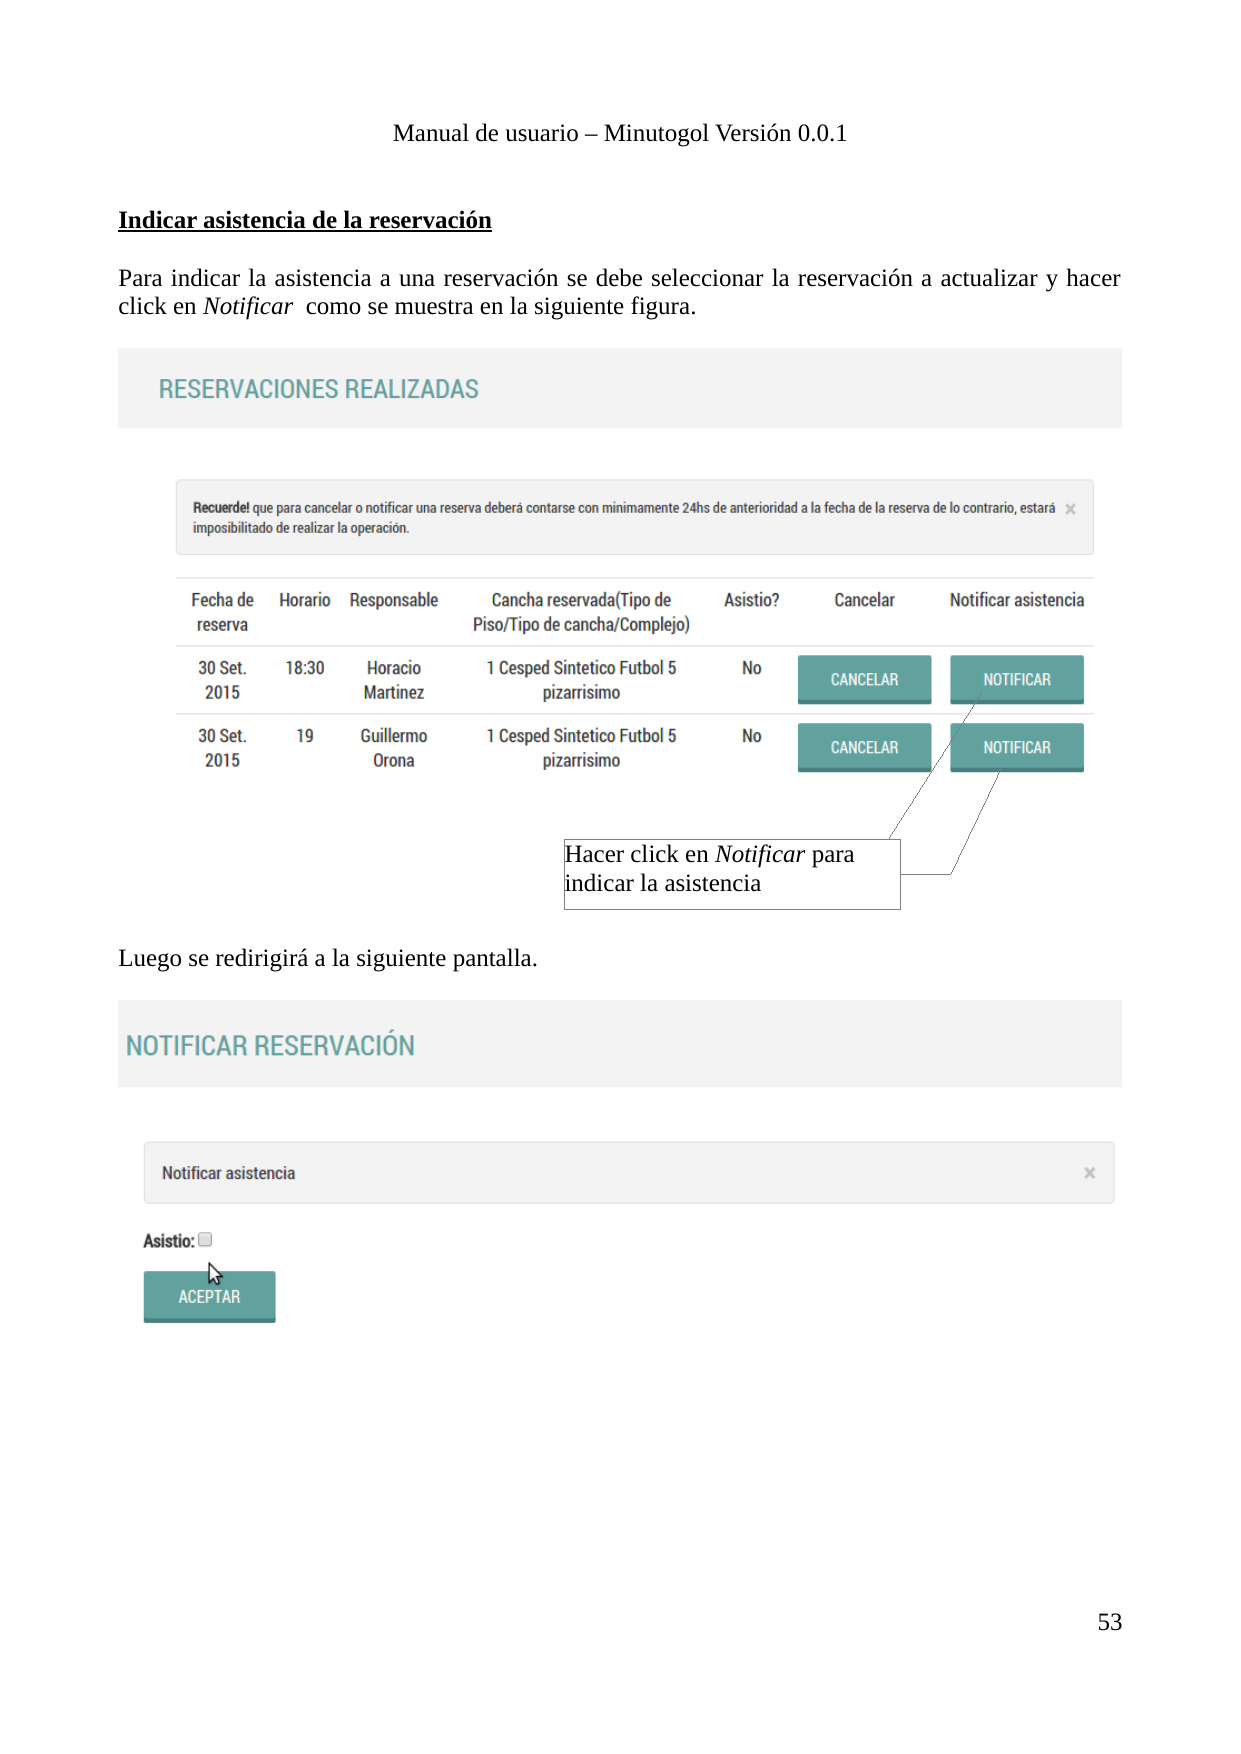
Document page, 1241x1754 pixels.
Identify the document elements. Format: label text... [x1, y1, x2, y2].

picture [118, 348, 1123, 799]
text Luego se redirigirá a la siguiente pantalla. [118, 943, 1122, 972]
picture [118, 1000, 1123, 1349]
text Indicar asistencia de la reservación [118, 205, 1122, 234]
text Para indicar la asistencia a una reservación se debe seleccionar la reservación a actualizar y hacer click en Notificar como se muestra en la siguiente figura. [118, 263, 1122, 320]
